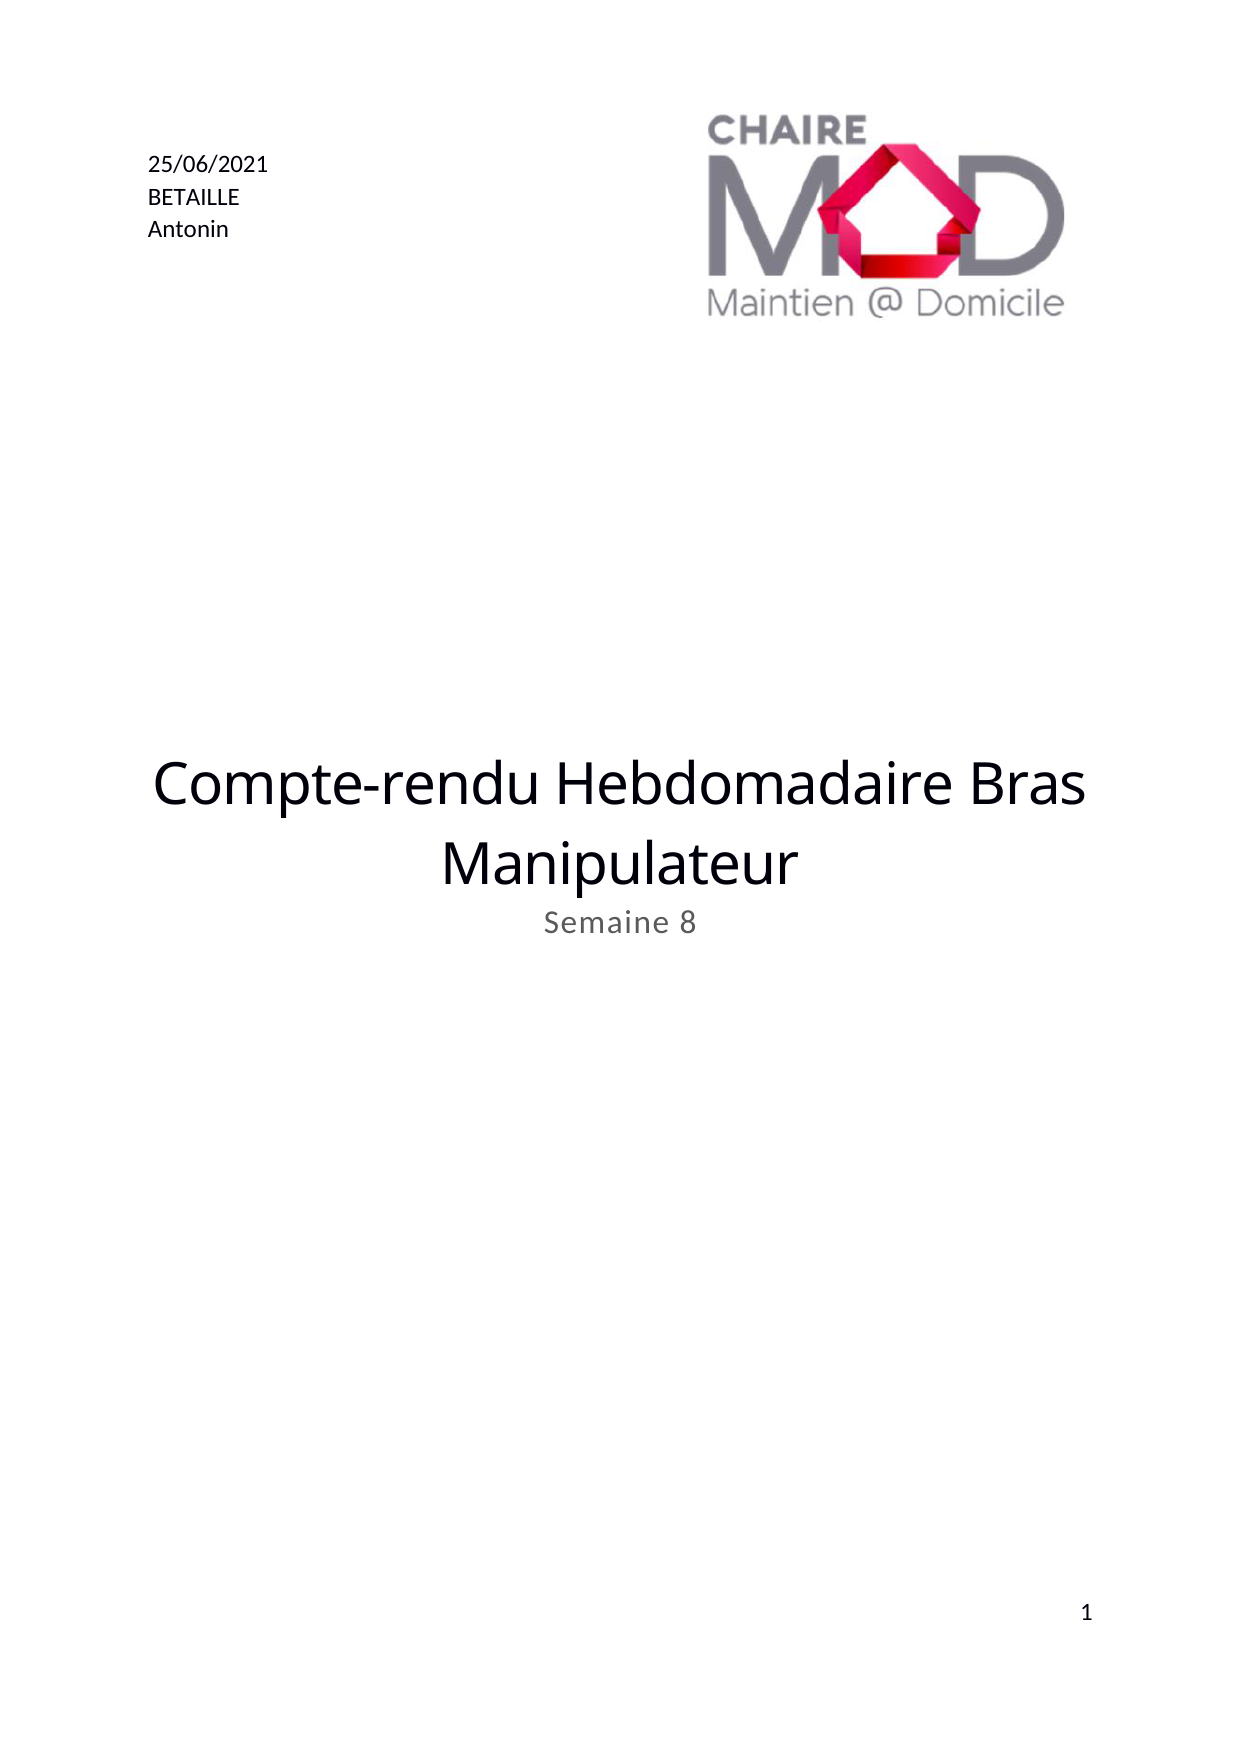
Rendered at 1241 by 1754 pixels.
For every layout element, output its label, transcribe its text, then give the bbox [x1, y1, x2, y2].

subtitle Semaine 8 [148, 901, 1092, 942]
text 25/06/2021 [148, 148, 685, 178]
text BETAILLE [148, 181, 685, 211]
title Compte-rendu Hebdomadaire Bras Manipulateur [148, 742, 1092, 901]
text Antonin [148, 213, 685, 244]
